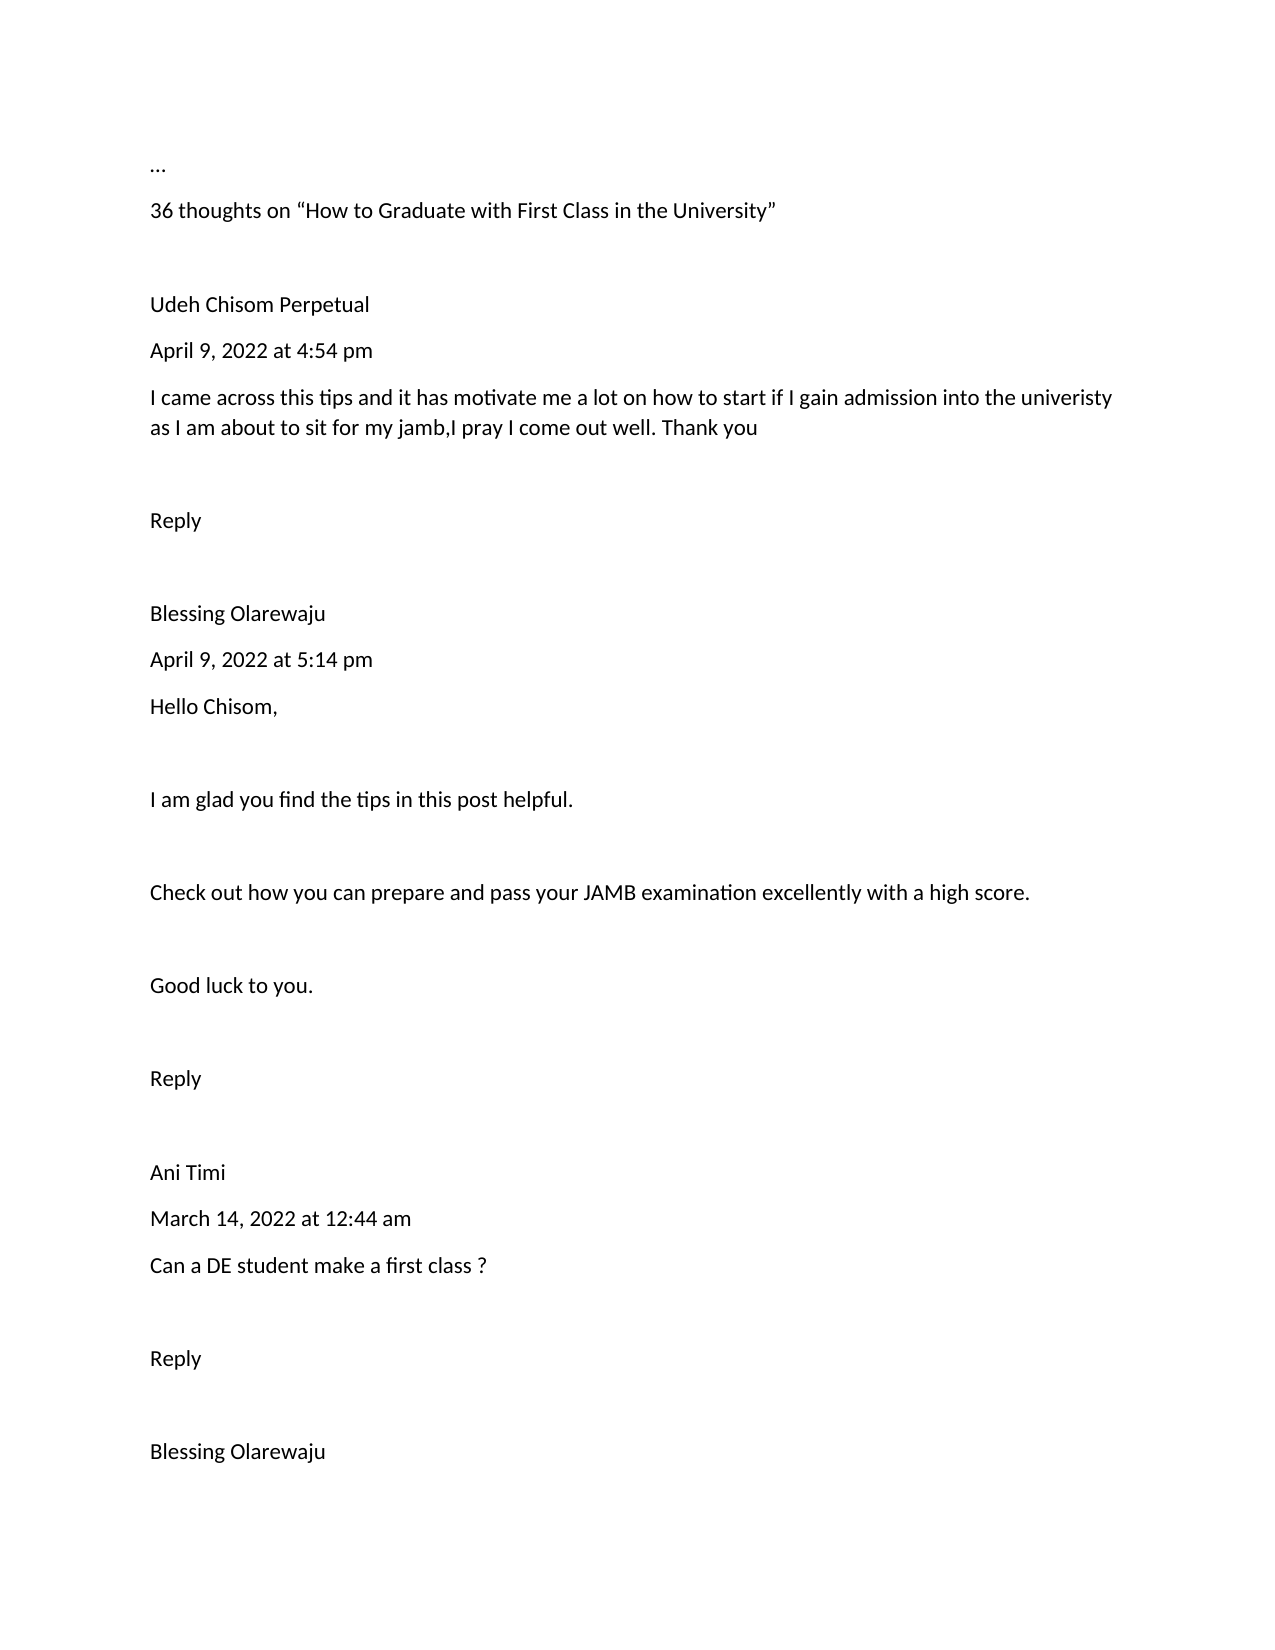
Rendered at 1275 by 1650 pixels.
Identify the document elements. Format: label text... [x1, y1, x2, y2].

text Udeh Chisom Perpetual [150, 290, 1125, 318]
text Reply [150, 1344, 1125, 1372]
text Blessing Olarewaju [150, 1437, 1125, 1465]
text Good luck to you. [150, 971, 1125, 999]
text Reply [150, 1064, 1125, 1093]
text Ani Timi [150, 1158, 1125, 1186]
text I am glad you find the tips in this post helpful. [150, 785, 1125, 813]
text … [150, 150, 1125, 178]
text Check out how you can prepare and pass your JAMB examination excellently with a high score. [150, 878, 1125, 906]
text 36 thoughts on “How to Graduate with First Class in the University” [150, 197, 1125, 224]
text April 9, 2022 at 5:14 pm [150, 646, 1125, 673]
text April 9, 2022 at 4:54 pm [150, 336, 1125, 364]
text Blessing Olarewaju [150, 599, 1125, 627]
text I came across this tips and it has motivate me a lot on how to start if I gain admission into the univeristy as I am about to sit for my jamb,I pray I come out well. Thank you [150, 383, 1125, 441]
text Can a DE student make a first class ? [150, 1251, 1125, 1279]
text Hello Chisom, [150, 692, 1125, 720]
text March 14, 2022 at 12:44 am [150, 1204, 1125, 1232]
text Reply [150, 506, 1125, 534]
